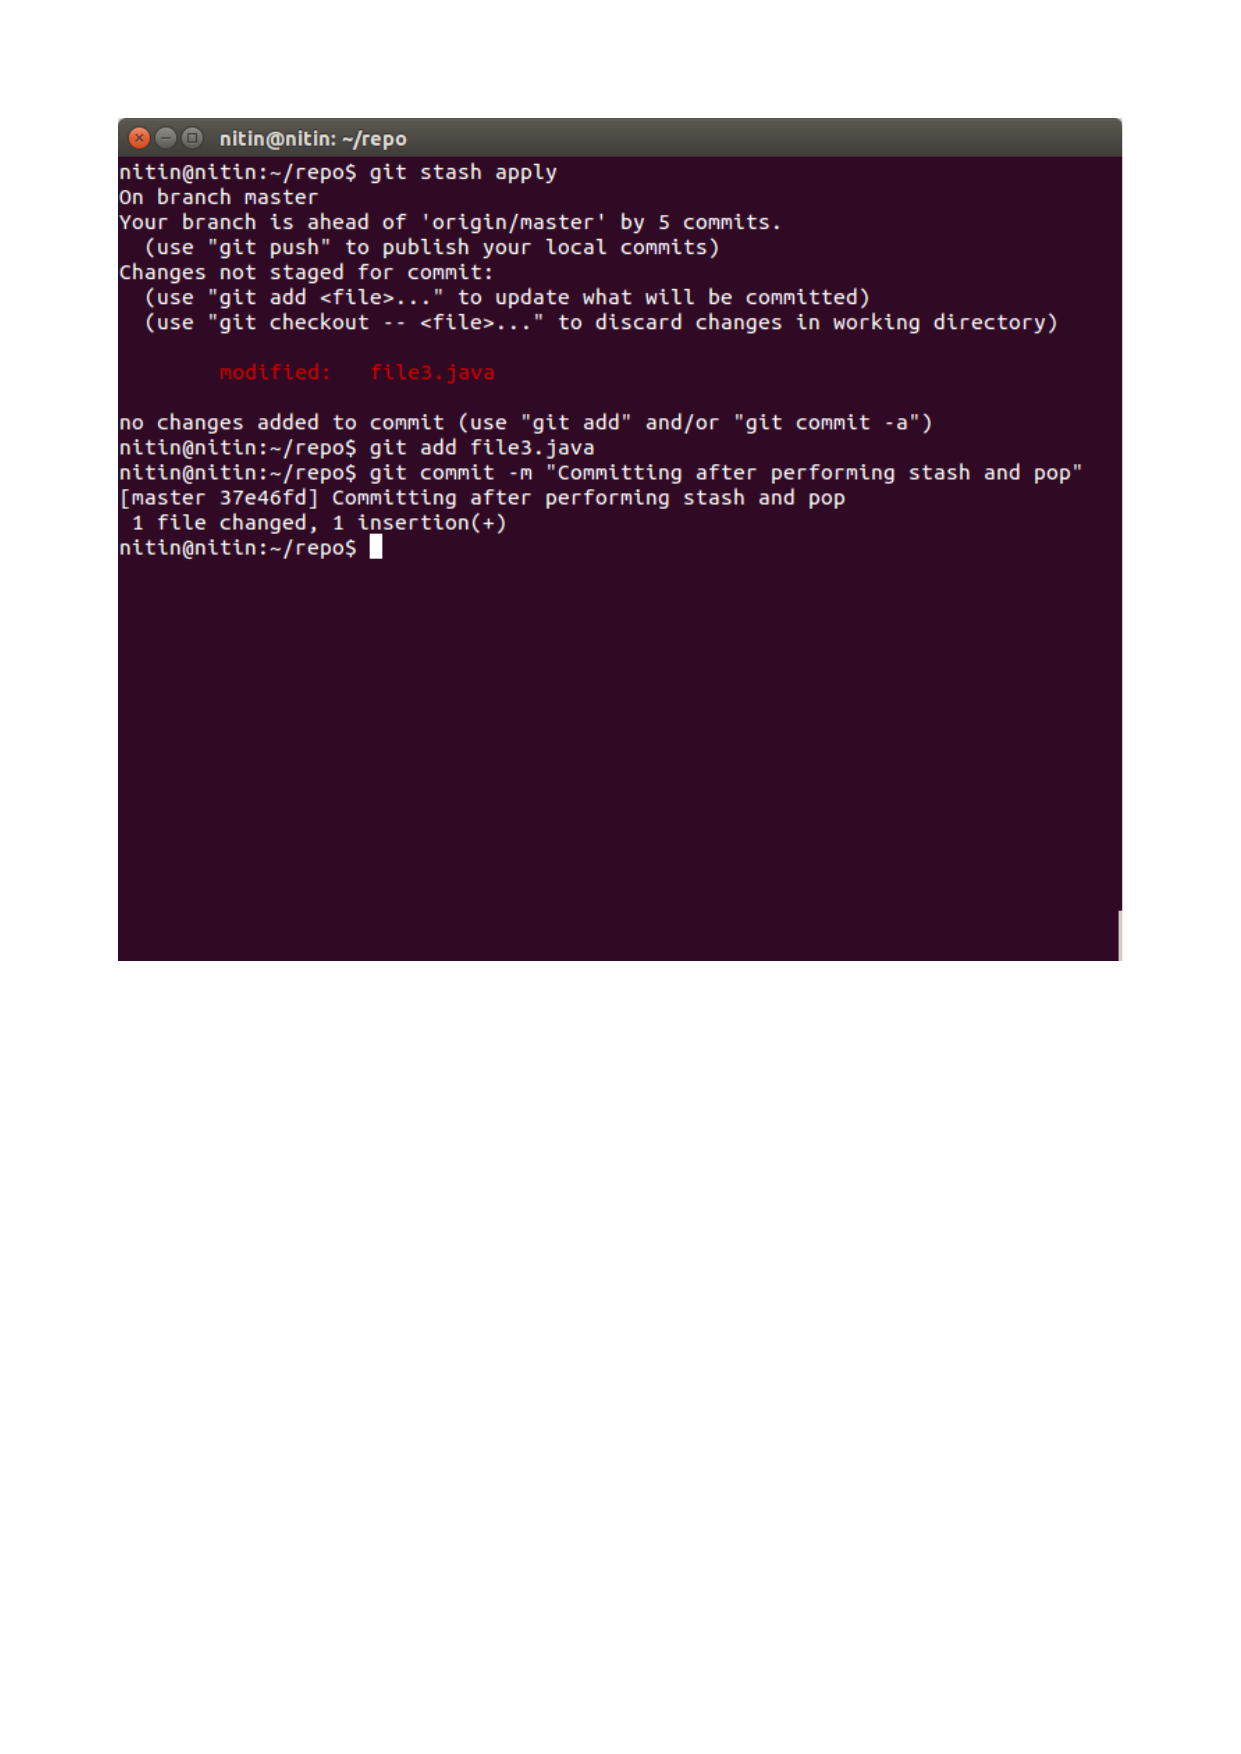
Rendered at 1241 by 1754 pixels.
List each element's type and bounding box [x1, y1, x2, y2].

picture [118, 118, 1123, 961]
